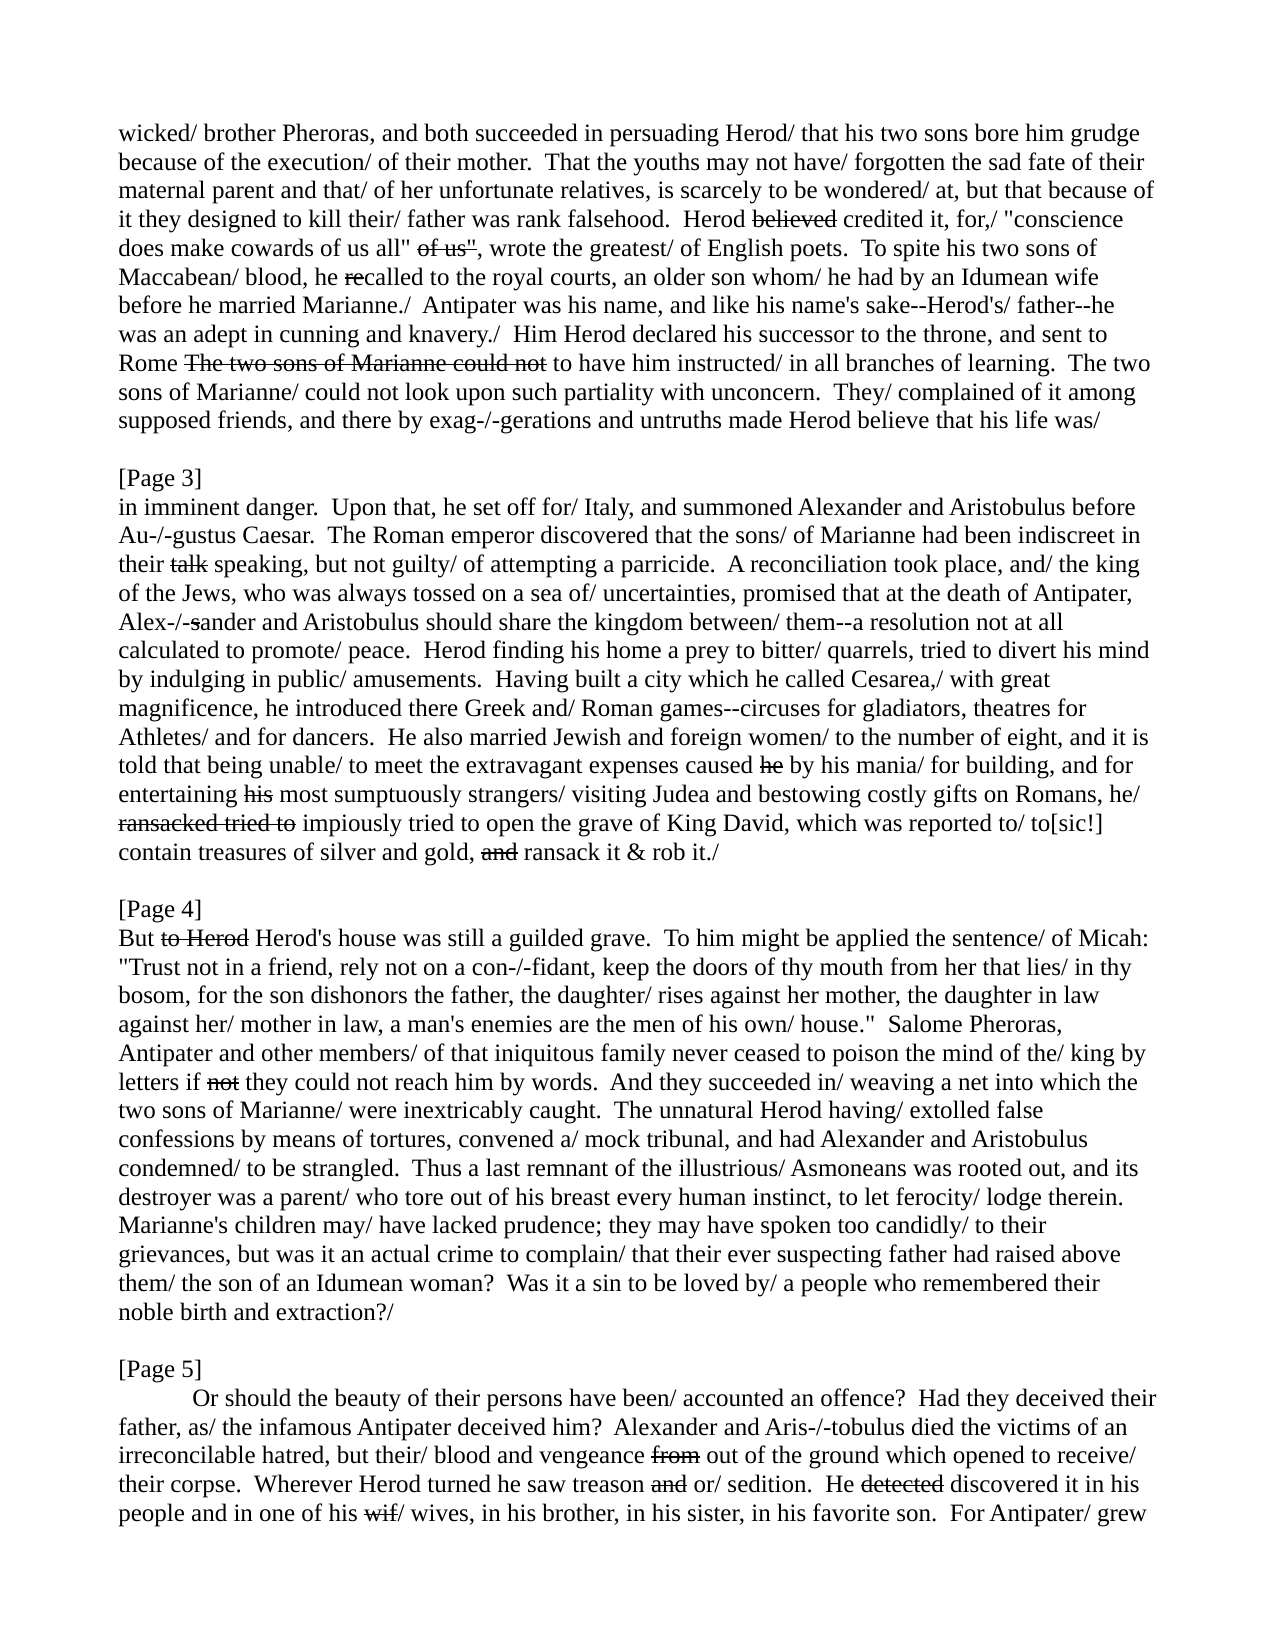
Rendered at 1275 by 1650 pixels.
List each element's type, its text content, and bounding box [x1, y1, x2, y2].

text But to Herod Herod's house was still a guilded grave. To him might be applied the sentence/ of Micah: "Trust not in a friend, rely not on a con-/-fidant, keep the doors of thy mouth from her that lies/ in thy bosom, for the son dishonors the father, the daughter/ rises against her mother, the daughter in law against her/ mother in law, a man's enemies are the men of his own/ house." Salome Pheroras, Antipater and other members/ of that iniquitous family never ceased to poison the mind of the/ king by letters if not they could not reach him by words. And they succeeded in/ weaving a net into which the two sons of Marianne/ were inextricably caught. The unnatural Herod having/ extolled false confessions by means of tortures, convened a/ mock tribunal, and had Alexander and Aristobulus condemned/ to be strangled. Thus a last remnant of the illustrious/ Asmoneans was rooted out, and its destroyer was a parent/ who tore out of his breast every human instinct, to let ferocity/ lodge therein. Marianne's children may/ have lacked prudence; they may have spoken too candidly/ to their grievances, but was it an actual crime to complain/ that their ever suspecting father had raised above them/ the son of an Idumean woman? Was it a sin to be loved by/ a people who remembered their noble birth and extraction?/ [118, 923, 1157, 1326]
text wicked/ brother Pheroras, and both succeeded in persuading Herod/ that his two sons bore him grudge because of the execution/ of their mother. That the youths may not have/ forgotten the sad fate of their maternal parent and that/ of her unfortunate relatives, is scarcely to be wondered/ at, but that because of it they designed to kill their/ father was rank falsehood. Herod believed credited it, for,/ "conscience does make cowards of us all" of us", wrote the greatest/ of English poets. To spite his two sons of Maccabean/ blood, he recalled to the royal courts, an older son whom/ he had by an Idumean wife before he married Marianne./ Antipater was his name, and like his name's sake--Herod's/ father--he was an adept in cunning and knavery./ Him Herod declared his successor to the throne, and sent to Rome The two sons of Marianne could not to have him instructed/ in all branches of learning. The two sons of Marianne/ could not look upon such partiality with unconcern. They/ complained of it among supposed friends, and there by exag-/-gerations and untruths made Herod believe that his life was/ [118, 118, 1157, 434]
text in imminent danger. Upon that, he set off for/ Italy, and summoned Alexander and Aristobulus before Au-/-gustus Caesar. The Roman emperor discovered that the sons/ of Marianne had been indiscreet in their talk speaking, but not guilty/ of attempting a parricide. A reconciliation took place, and/ the king of the Jews, who was always tossed on a sea of/ uncertainties, promised that at the death of Antipater, Alex-/-sander and Aristobulus should share the kingdom between/ them--a resolution not at all calculated to promote/ peace. Herod finding his home a prey to bitter/ quarrels, tried to divert his mind by indulging in public/ amusements. Having built a city which he called Cesarea,/ with great magnificence, he introduced there Greek and/ Roman games--circuses for gladiators, theatres for Athletes/ and for dancers. He also married Jewish and foreign women/ to the number of eight, and it is told that being unable/ to meet the extravagant expenses caused he by his mania/ for building, and for entertaining his most sumptuously strangers/ visiting Judea and bestowing costly gifts on Romans, he/ ransacked tried to impiously tried to open the grave of King David, which was reported to/ to[sic!] contain treasures of silver and gold, and ransack it & rob it./ [118, 492, 1157, 866]
text [Page 5] [118, 1354, 1157, 1383]
text Or should the beauty of their persons have been/ accounted an offence? Had they deceived their father, as/ the infamous Antipater deceived him? Alexander and Aris-/-tobulus died the victims of an irreconcilable hatred, but their/ blood and vengeance from out of the ground which opened to receive/ their corpse. Wherever Herod turned he saw treason and or/ sedition. He detected discovered it in his people and in one of his wif/ wives, in his brother, in his sister, in his favorite son. For Antipater/ grew [118, 1383, 1157, 1527]
text [Page 4] [118, 894, 1157, 923]
text [Page 3] [118, 463, 1157, 492]
